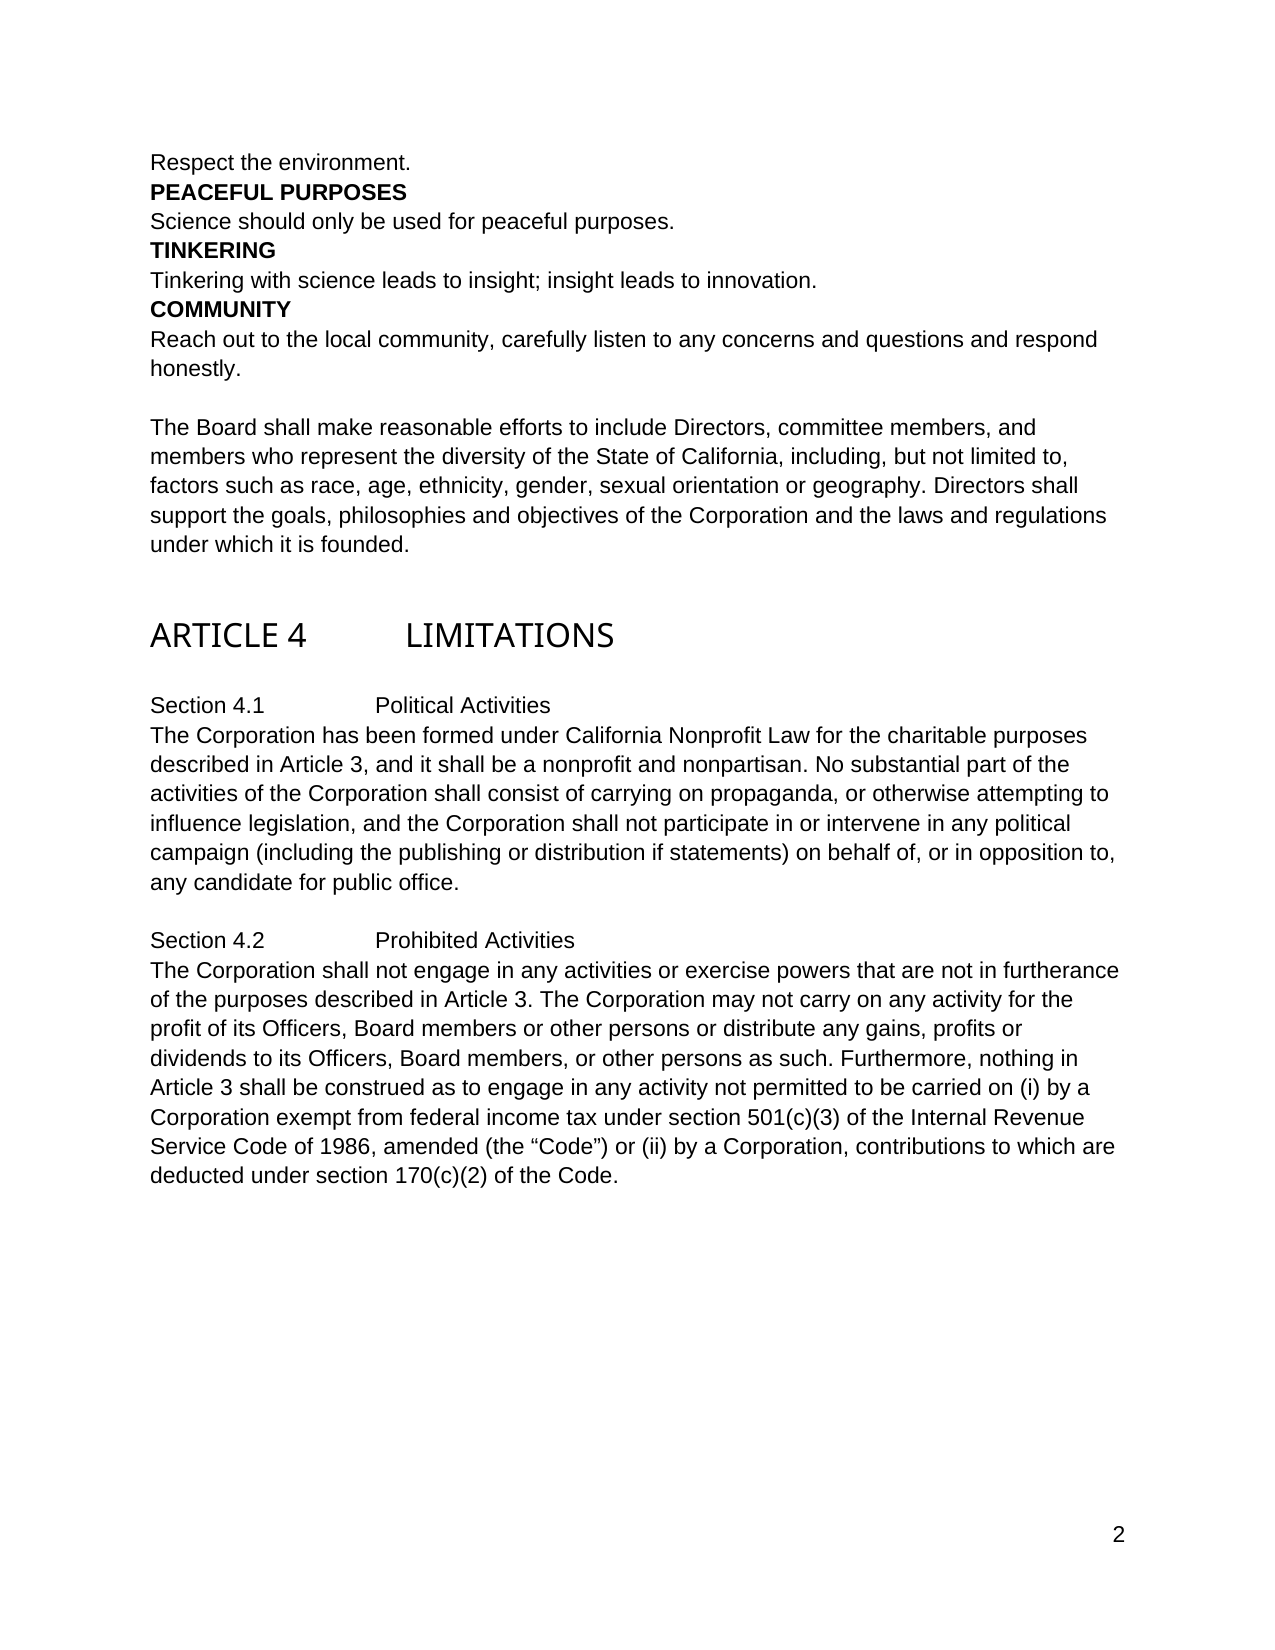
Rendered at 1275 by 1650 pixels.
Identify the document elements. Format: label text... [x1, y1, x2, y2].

text COMMUNITY [150, 297, 1125, 322]
text PEACEFUL PURPOSES [150, 179, 1125, 205]
text Reach out to the local community, carefully listen to any concerns and questions and respond honestly. [150, 326, 1125, 381]
subtitle ARTICLE 4 LIMITATIONS [150, 611, 1125, 657]
text Science should only be used for peaceful purposes. [150, 209, 1125, 234]
text Respect the environment. [150, 150, 1125, 176]
text Tinkering with science leads to insight; insight leads to innovation. [150, 267, 1125, 293]
text The Corporation has been formed under California Nonprofit Law for the charitable purposes described in Article 3, and it shall be a nonprofit and nonpartisan. No substantial part of the activities of the Corporation shall consist of carrying on propaganda, or otherwise attempting to influence legislation, and the Corporation shall not participate in or intervene in any political campaign (including the publishing or distribution if statements) on behalf of, or in opposition to, any candidate for public office. [150, 722, 1125, 895]
text TINKERING [150, 238, 1125, 264]
text Section 4.2 Prohibited Activities [150, 928, 1125, 954]
text The Board shall make reasonable efforts to include Directors, committee members, and members who represent the diversity of the State of California, including, but not limited to, factors such as race, age, ethnicity, gender, sexual orientation or geography. Directors shall support the goals, philosophies and objectives of the Corporation and the laws and regulations under which it is founded. [150, 414, 1125, 557]
text The Corporation shall not engage in any activities or exercise powers that are not in furtherance of the purposes described in Article 3. The Corporation may not carry on any activity for the profit of its Officers, Board members or other persons or distribute any gains, profits or dividends to its Officers, Board members, or other persons as such. Furthermore, nothing in Article 3 shall be construed as to engage in any activity not permitted to be carried on (i) by a Corporation exempt from federal income tax under section 501(c)(3) of the Internal Revenue Service Code of 1986, amended (the “Code”) or (ii) by a Corporation, contributions to which are deducted under section 170(c)(2) of the Code. [150, 957, 1125, 1189]
text Section 4.1 Political Activities [150, 693, 1125, 719]
